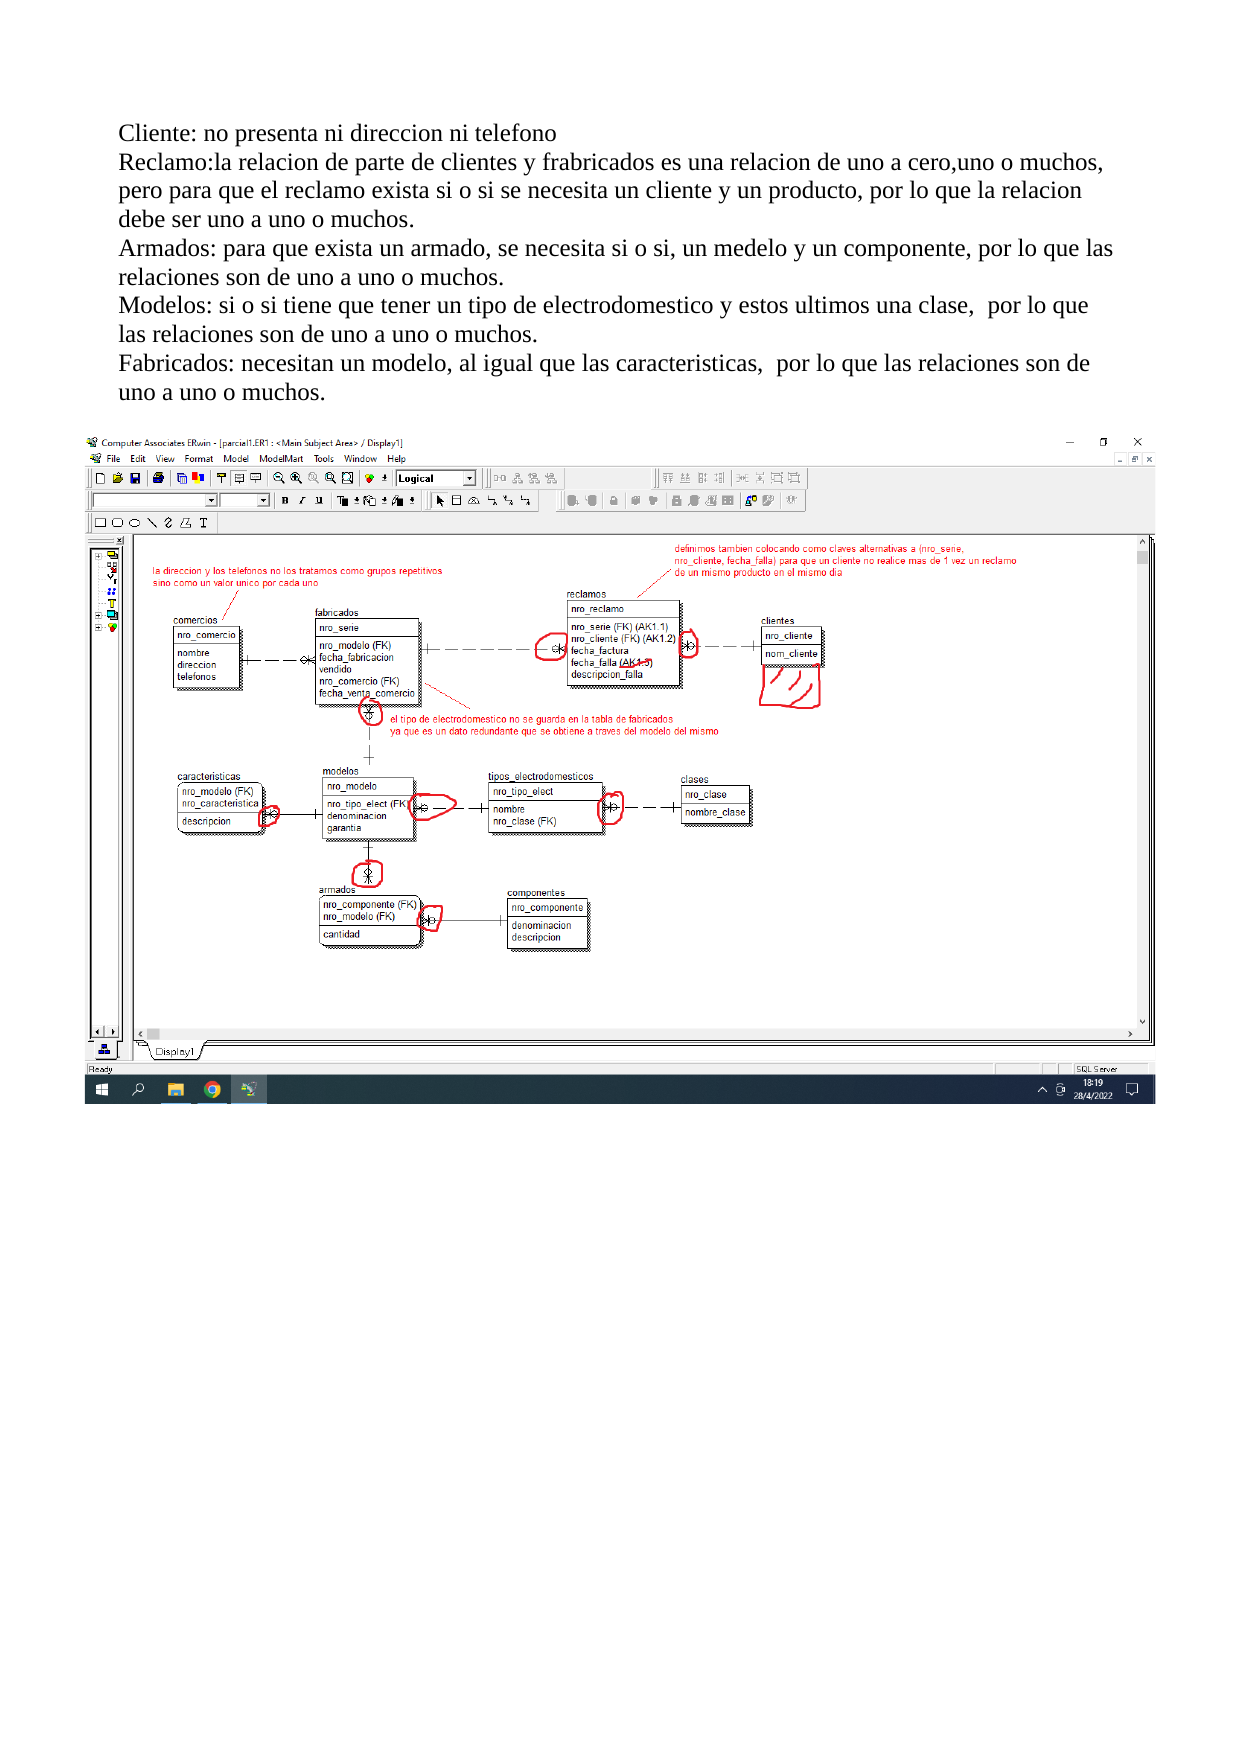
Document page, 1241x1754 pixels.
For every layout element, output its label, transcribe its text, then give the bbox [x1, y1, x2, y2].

text Cliente: no presenta ni direccion ni telefono Reclamo:la relacion de parte de clientes y frabricados es una relacion de uno a cero,uno o muchos, pero para que el reclamo exista si o si se necesita un cliente y un producto, por lo que la relacion debe ser uno a uno o muchos. Armados: para que exista un armado, se necesita si o si, un medelo y un componente, por lo que las relaciones son de uno a uno o muchos. Modelos: si o si tiene que tener un tipo de electrodomestico y estos ultimos una clase, por lo que las relaciones son de uno a uno o muchos. Fabricados: necesitan un modelo, al igual que las caracteristicas, por lo que las relaciones son de uno a uno o muchos. [118, 118, 1122, 434]
picture [84, 434, 1156, 1104]
